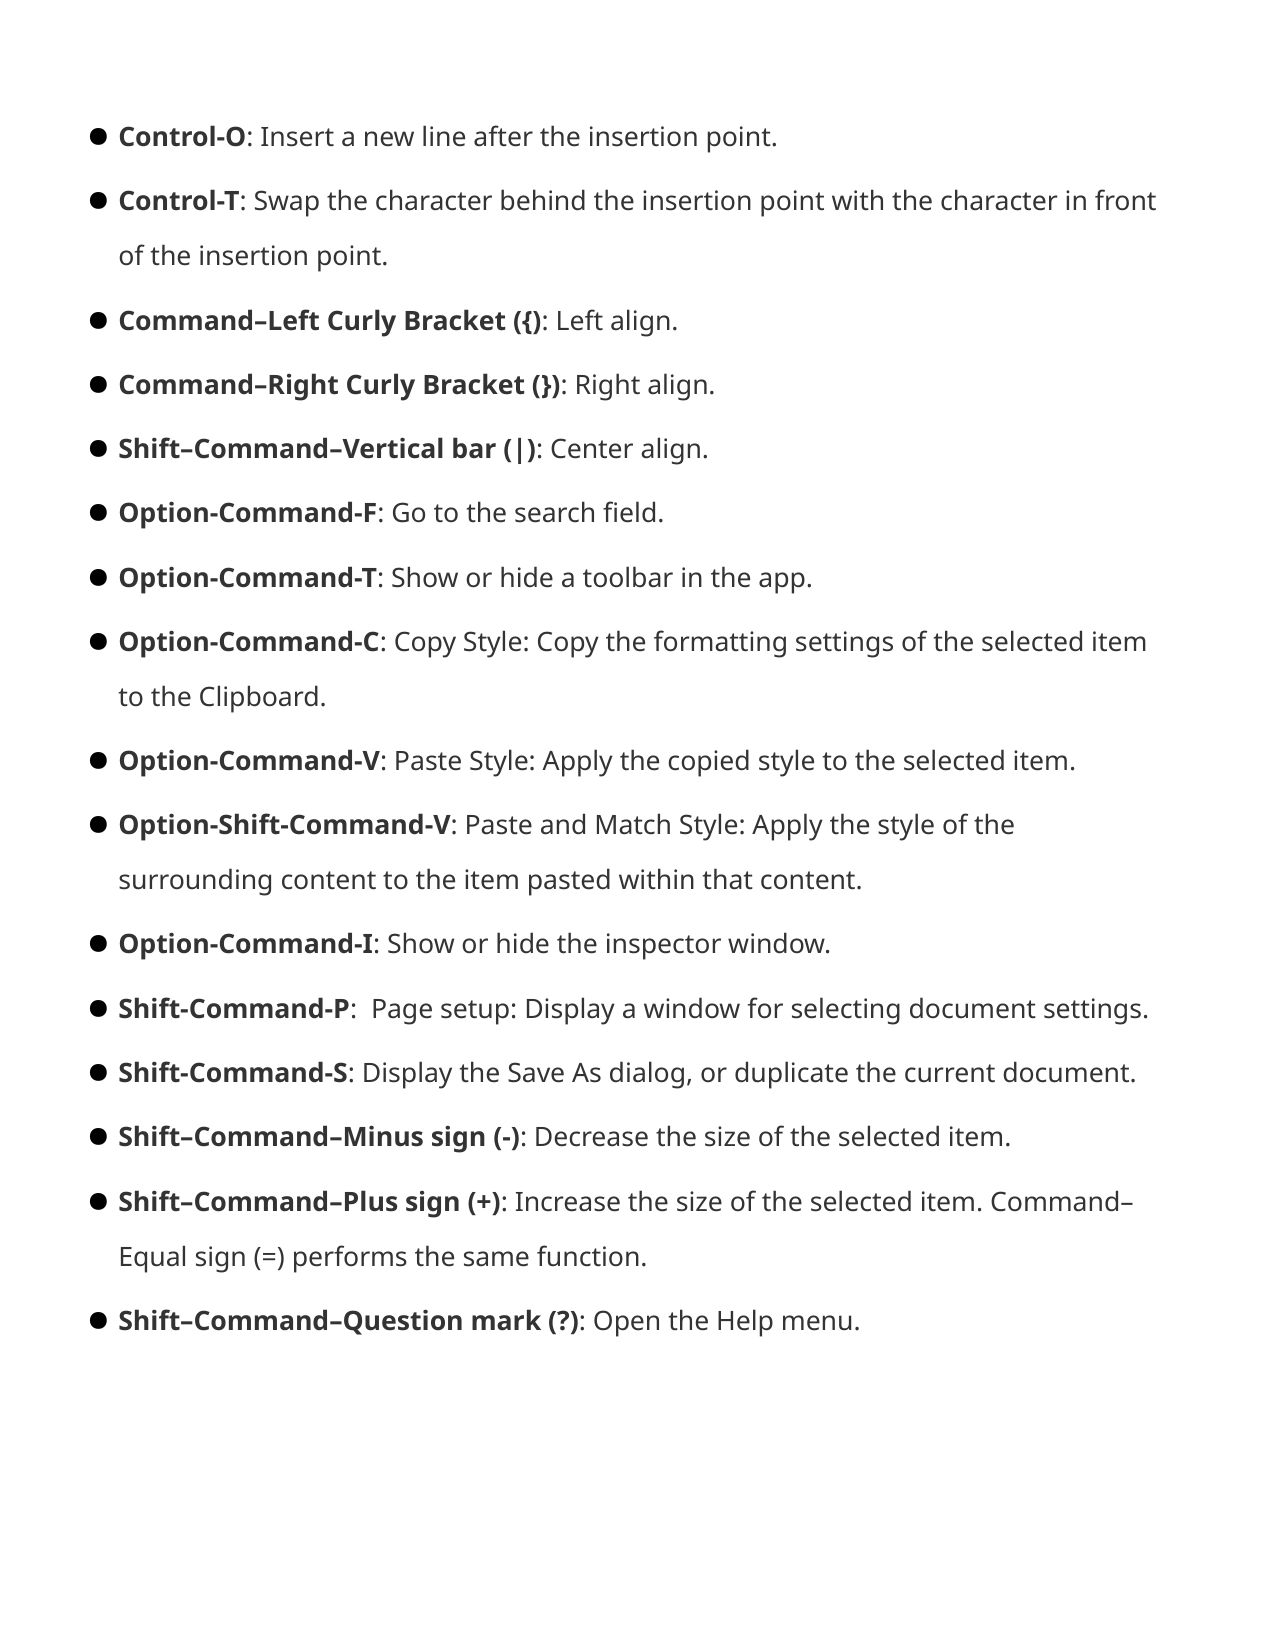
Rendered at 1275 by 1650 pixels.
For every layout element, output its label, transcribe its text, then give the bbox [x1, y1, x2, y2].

list Shift–Command–Question mark (?): Open the Help menu. [118, 1302, 1157, 1338]
list Control-T: Swap the character behind the insertion point with the character in front of the insertion point. [118, 182, 1157, 273]
list Control-O: Insert a new line after the insertion point. [118, 118, 1157, 154]
list Command–Right Curly Bracket (}): Right align. [118, 366, 1157, 402]
list Shift–Command–Minus sign (-): Decrease the size of the selected item. [118, 1118, 1157, 1154]
list Shift–Command–Plus sign (+): Increase the size of the selected item. Command–Equal sign (=) performs the same function. [118, 1183, 1157, 1274]
list Shift-Command-S: Display the Save As dialog, or duplicate the current document. [118, 1054, 1157, 1090]
list Shift-Command-P: Page setup: Display a window for selecting document settings. [118, 990, 1157, 1026]
list Option-Command-T: Show or hide a toolbar in the app. [118, 559, 1157, 595]
list Option-Command-F: Go to the search field. [118, 494, 1157, 531]
list Option-Command-V: Paste Style: Apply the copied style to the selected item. [118, 742, 1157, 778]
list Option-Command-C: Copy Style: Copy the formatting settings of the selected item to the Clipboard. [118, 623, 1157, 714]
list Option-Shift-Command-V: Paste and Match Style: Apply the style of the surrounding content to the item pasted within that content. [118, 806, 1157, 897]
list Option-Command-I: Show or hide the inspector window. [118, 926, 1157, 962]
list Shift–Command–Vertical bar (|): Center align. [118, 430, 1157, 466]
list Command–Left Curly Bracket ({): Left align. [118, 302, 1157, 338]
